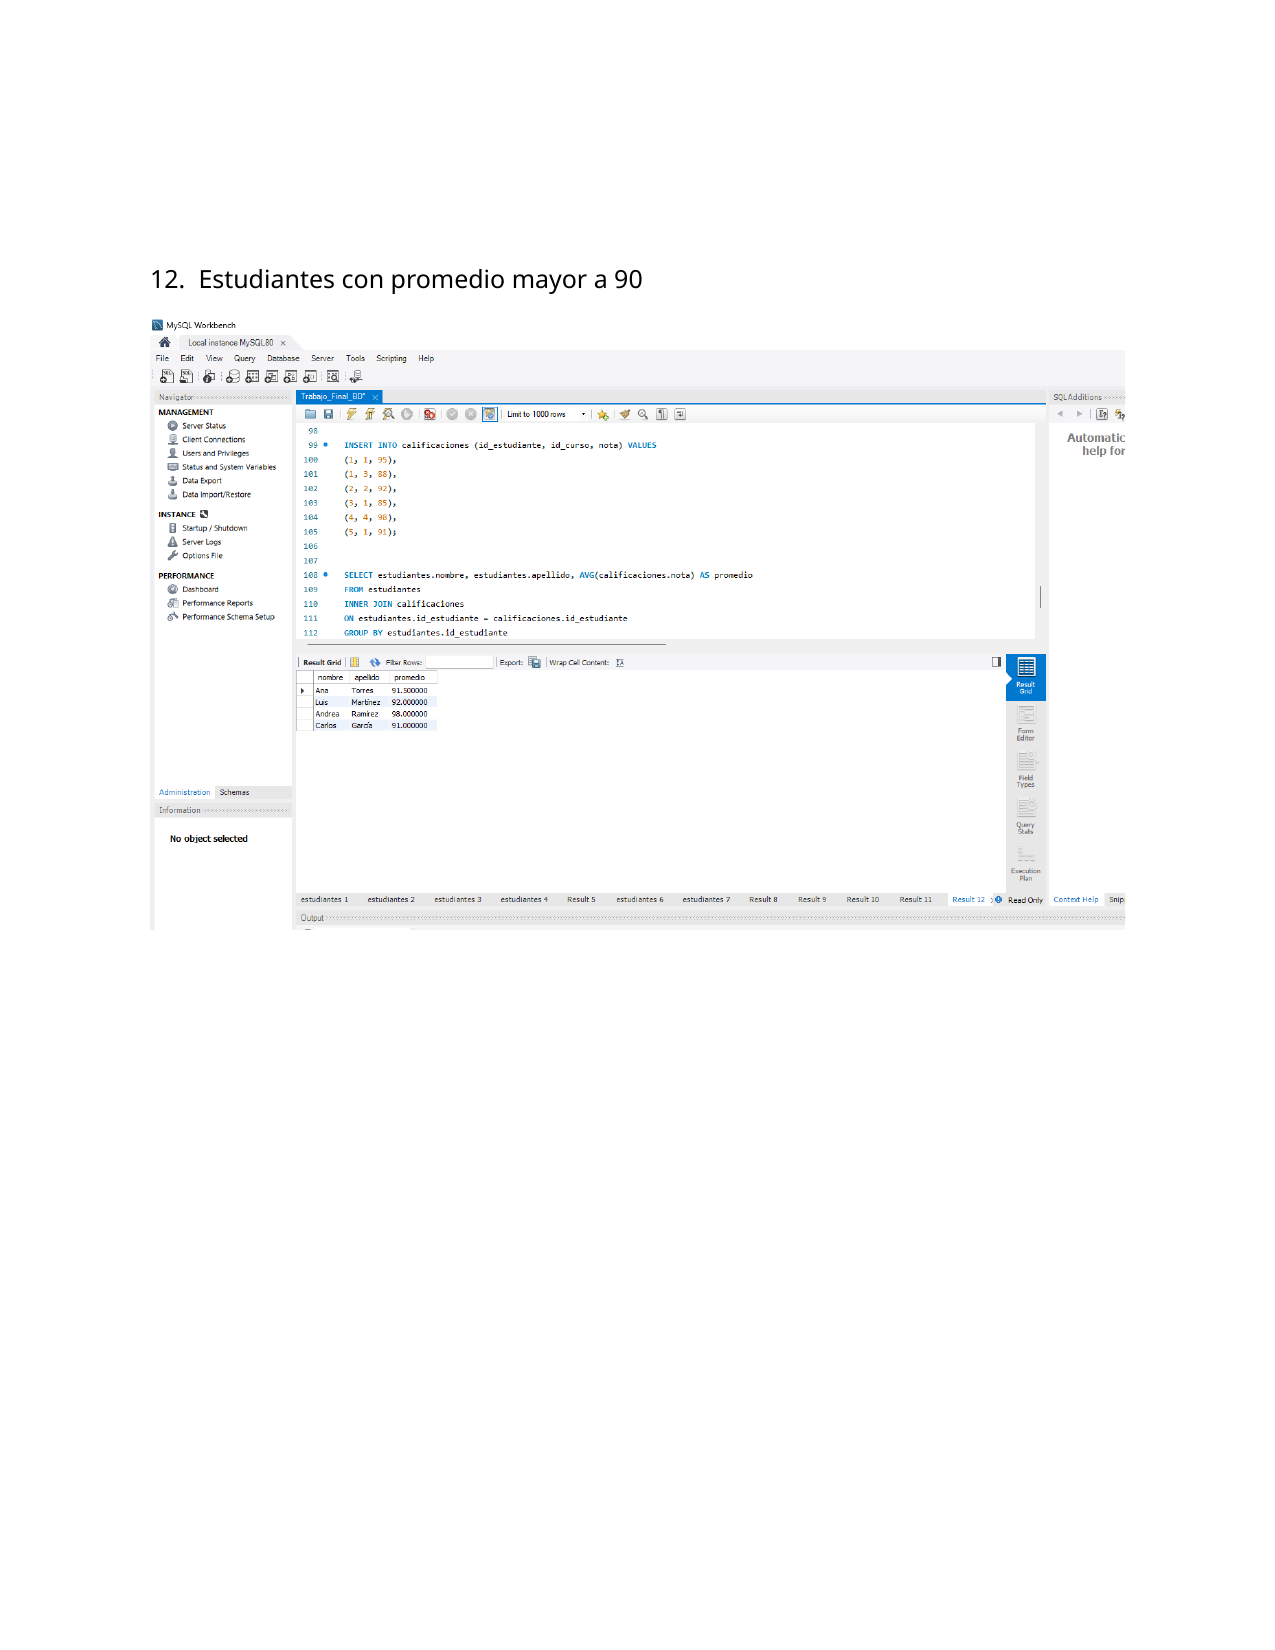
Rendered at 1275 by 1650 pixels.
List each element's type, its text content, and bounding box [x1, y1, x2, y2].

text 12. Estudiantes con promedio mayor a 90 [150, 262, 1125, 296]
